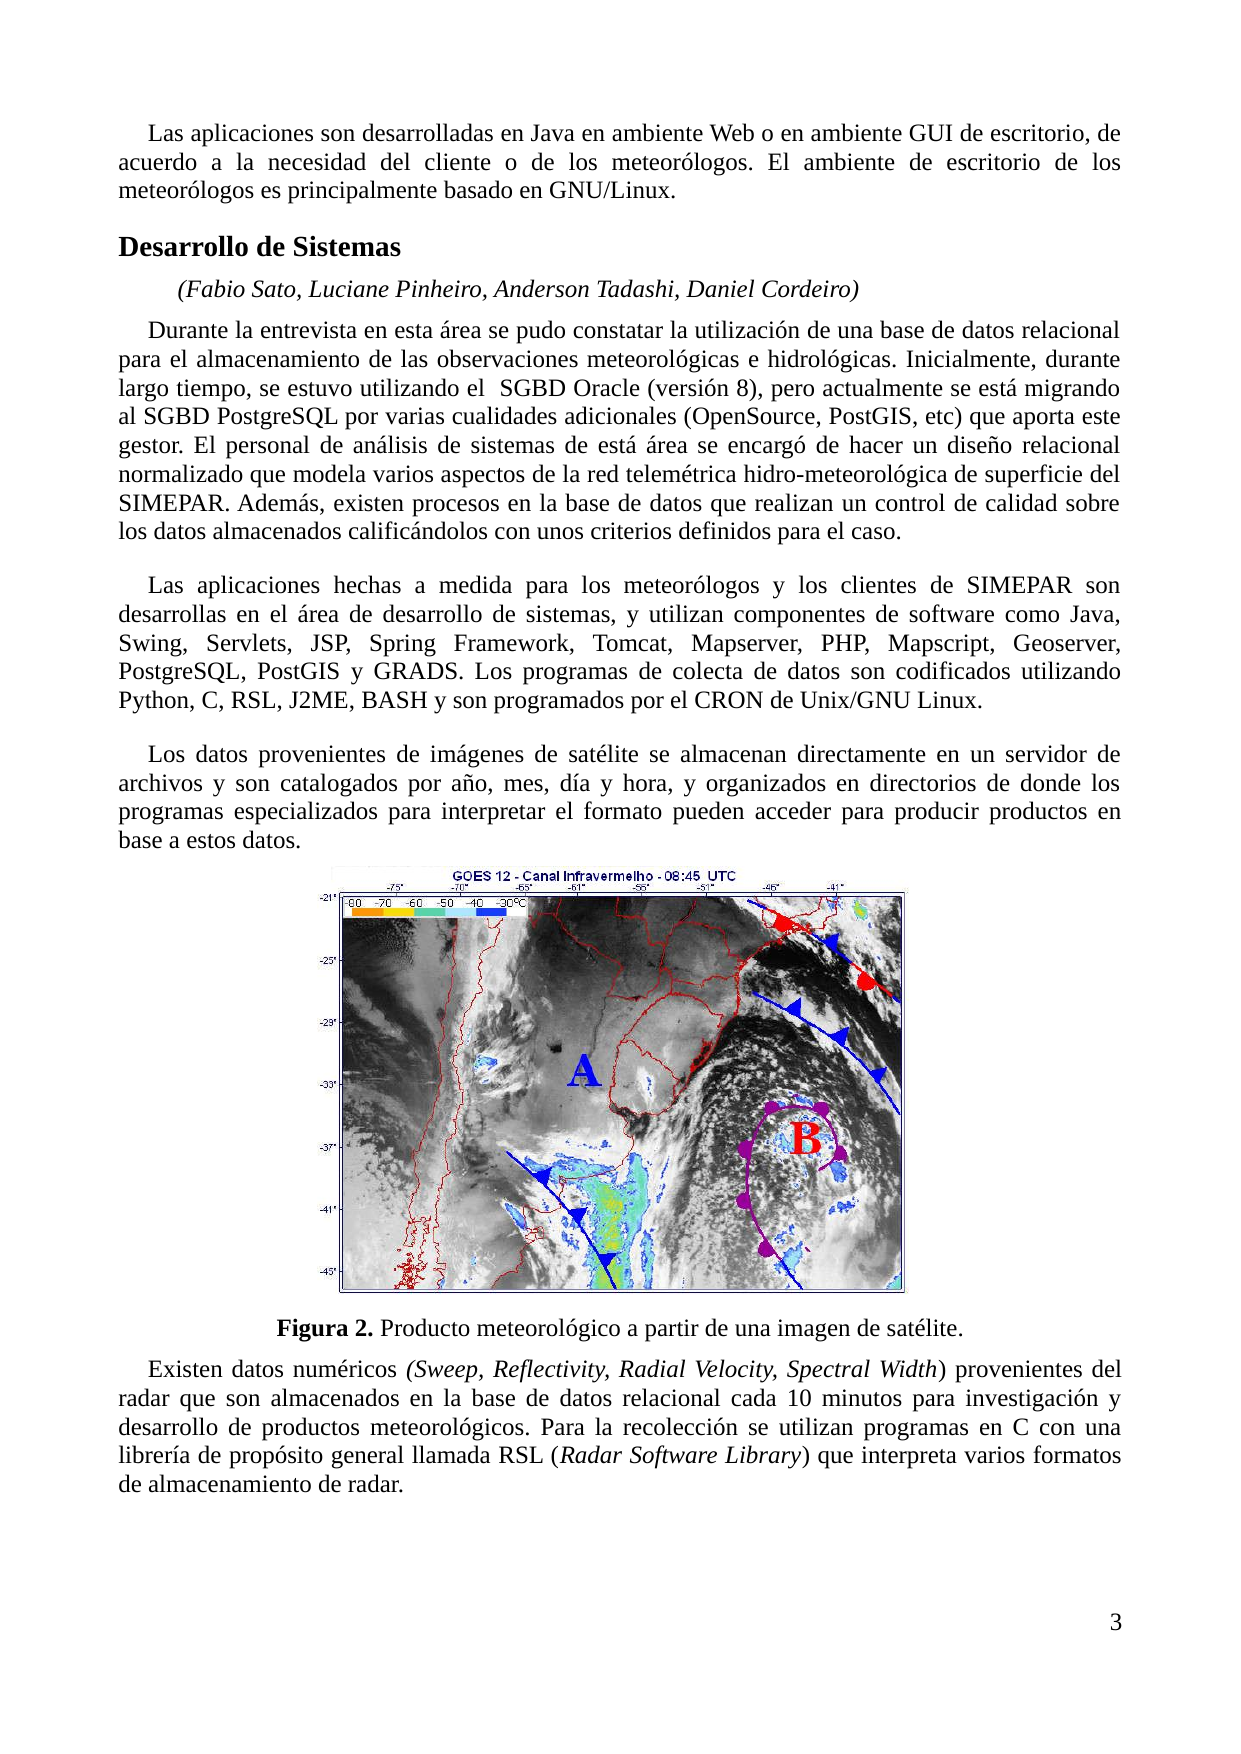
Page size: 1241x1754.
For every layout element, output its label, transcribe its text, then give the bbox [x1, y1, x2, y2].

table_header [118, 866, 317, 1313]
picture [317, 866, 923, 1314]
text Las aplicaciones hechas a medida para los meteorólogos y los clientes de SIMEPAR son desarrollas en el área de desarrollo de sistemas, y utilizan componentes de software como Java, Swing, Servlets, JSP, Spring Framework, Tomcat, Mapserver, PHP, Mapscript, Geoserver, PostgreSQL, PostGIS y GRADS. Los programas de colecta de datos son codificados utilizando Python, C, RSL, J2ME, BASH y son programados por el CRON de Unix/GNU Linux. [118, 570, 1122, 714]
text (Fabio Sato, Luciane Pinheiro, Anderson Tadashi, Daniel Cordeiro) [177, 274, 1063, 303]
table_cell Figura 2. Producto meteorológico a partir de una imagen de satélite. [118, 1313, 1122, 1342]
table_header [923, 866, 1122, 1313]
text Existen datos numéricos (Sweep, Reflectivity, Radial Velocity, Spectral Width) provenientes del radar que son almacenados en la base de datos relacional cada 10 minutos para investigación y desarrollo de productos meteorológicos. Para la recolección se utilizan programas en C con una librería de propósito general llamada RSL (Radar Software Library) que interpreta varios formatos de almacenamiento de radar. [118, 1354, 1122, 1498]
text Los datos provenientes de imágenes de satélite se almacenan directamente en un servidor de archivos y son catalogados por año, mes, día y hora, y organizados en directorios de donde los programas especializados para interpretar el formato pueden acceder para producir productos en base a estos datos. [118, 739, 1122, 854]
text Las aplicaciones son desarrolladas en Java en ambiente Web o en ambiente GUI de escritorio, de acuerdo a la necesidad del cliente o de los meteorólogos. El ambiente de escritorio de los meteorólogos es principalmente basado en GNU/Linux. [118, 118, 1122, 204]
text Durante la entrevista en esta área se pudo constatar la utilización de una base de datos relacional para el almacenamiento de las observaciones meteorológicas e hidrológicas. Inicialmente, durante largo tiempo, se estuvo utilizando el SGBD Oracle (versión 8), pero actualmente se está migrando al SGBD PostgreSQL por varias cualidades adicionales (OpenSource, PostGIS, etc) que aporta este gestor. El personal de análisis de sistemas de está área se encargó de hacer un diseño relacional normalizado que modela varios aspectos de la red telemétrica hidro-meteorológica de superficie del SIMEPAR. Además, existen procesos en la base de datos que realizan un control de calidad sobre los datos almacenados calificándolos con unos criterios definidos para el caso. [118, 315, 1122, 545]
subtitle Desarrollo de Sistemas [118, 229, 1122, 262]
